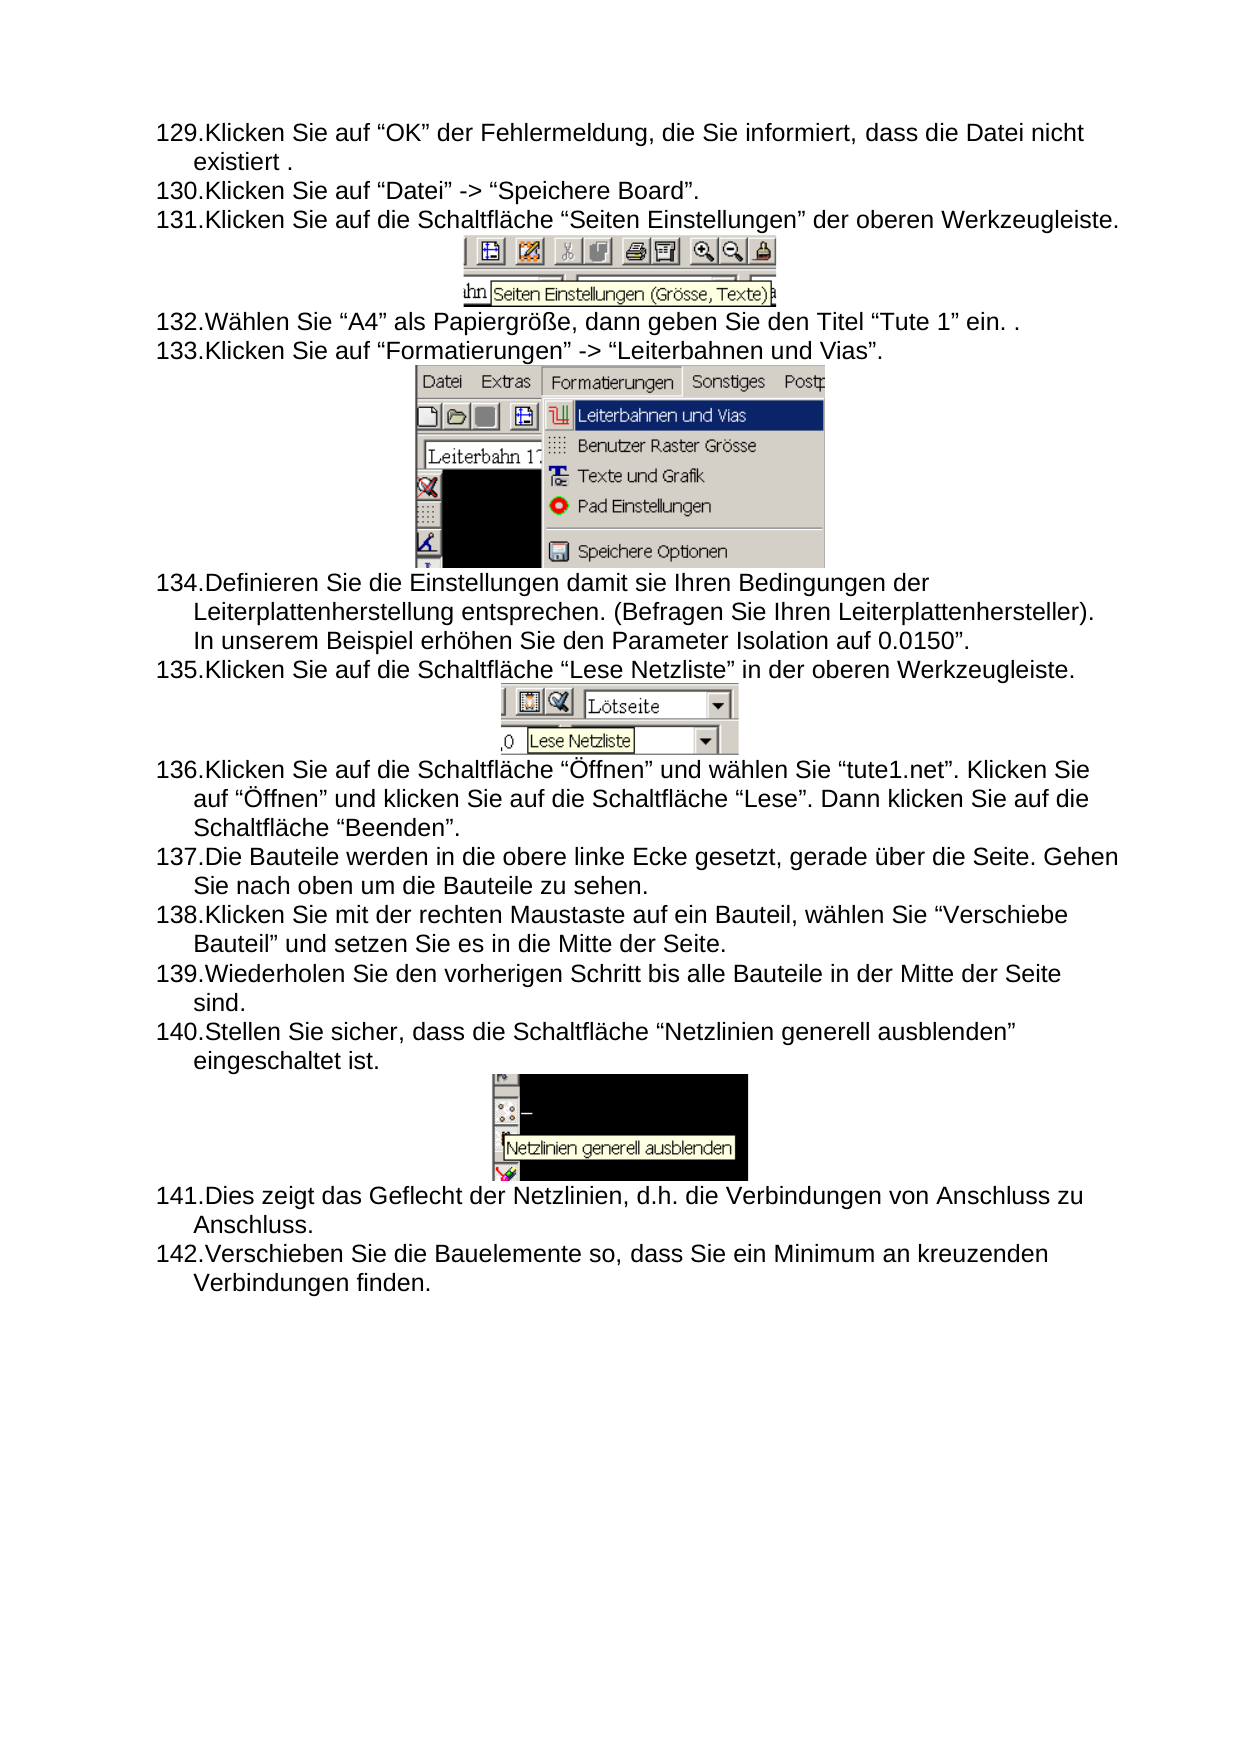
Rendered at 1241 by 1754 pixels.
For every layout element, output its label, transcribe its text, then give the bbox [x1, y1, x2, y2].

list Klicken Sie auf “Datei” -> “Speichere Board”. [156, 176, 1122, 205]
list Verschieben Sie die Bauelemente so, dass Sie ein Minimum an kreuzenden Verbindungen finden. [156, 1239, 1122, 1297]
list Wiederholen Sie den vorherigen Schritt bis alle Bauteile in der Mitte der Seite sind. [156, 958, 1122, 1017]
list Die Bauteile werden in die obere linke Ecke gesetzt, gerade über die Seite. Gehen Sie nach oben um die Bauteile zu sehen. [156, 842, 1122, 900]
list Wählen Sie “A4” als Papiergröße, dann geben Sie den Titel “Tute 1” ein. . [156, 234, 1122, 336]
list Stellen Sie sicher, dass die Schaltfläche “Netzlinien generell ausblenden” eingeschaltet ist. [156, 1017, 1122, 1075]
picture [491, 1074, 749, 1181]
list Dies zeigt das Geflecht der Netzlinien, d.h. die Verbindungen von Anschluss zu Anschluss. [156, 1075, 1122, 1239]
list Klicken Sie auf “Formatierungen” -> “Leiterbahnen und Vias”. [156, 336, 1122, 365]
list Definieren Sie die Einstellungen damit sie Ihren Bedingungen der Leiterplattenherstellung entsprechen. (Befragen Sie Ihren Leiterplattenhersteller). In unserem Beispiel erhöhen Sie den Parameter Isolation auf 0.0150”. [156, 365, 1122, 655]
list Klicken Sie auf die Schaltfläche “Seiten Einstellungen” der oberen Werkzeugleiste. [156, 205, 1122, 234]
list Klicken Sie auf die Schaltfläche “Öffnen” und wählen Sie “tute1.net”. Klicken Sie auf “Öffnen” und klicken Sie auf die Schaltfläche “Lese”. Dann klicken Sie auf die Schaltfläche “Beenden”. [156, 684, 1122, 842]
list Klicken Sie auf “OK” der Fehlermeldung, die Sie informiert, dass die Datei nicht existiert . [156, 118, 1122, 176]
picture [501, 683, 739, 755]
picture [463, 234, 777, 307]
picture [415, 365, 825, 568]
list Klicken Sie auf die Schaltfläche “Lese Netzliste” in der oberen Werkzeugleiste. [156, 655, 1122, 684]
list Klicken Sie mit der rechten Maustaste auf ein Bauteil, wählen Sie “Verschiebe Bauteil” und setzen Sie es in die Mitte der Seite. [156, 900, 1122, 958]
